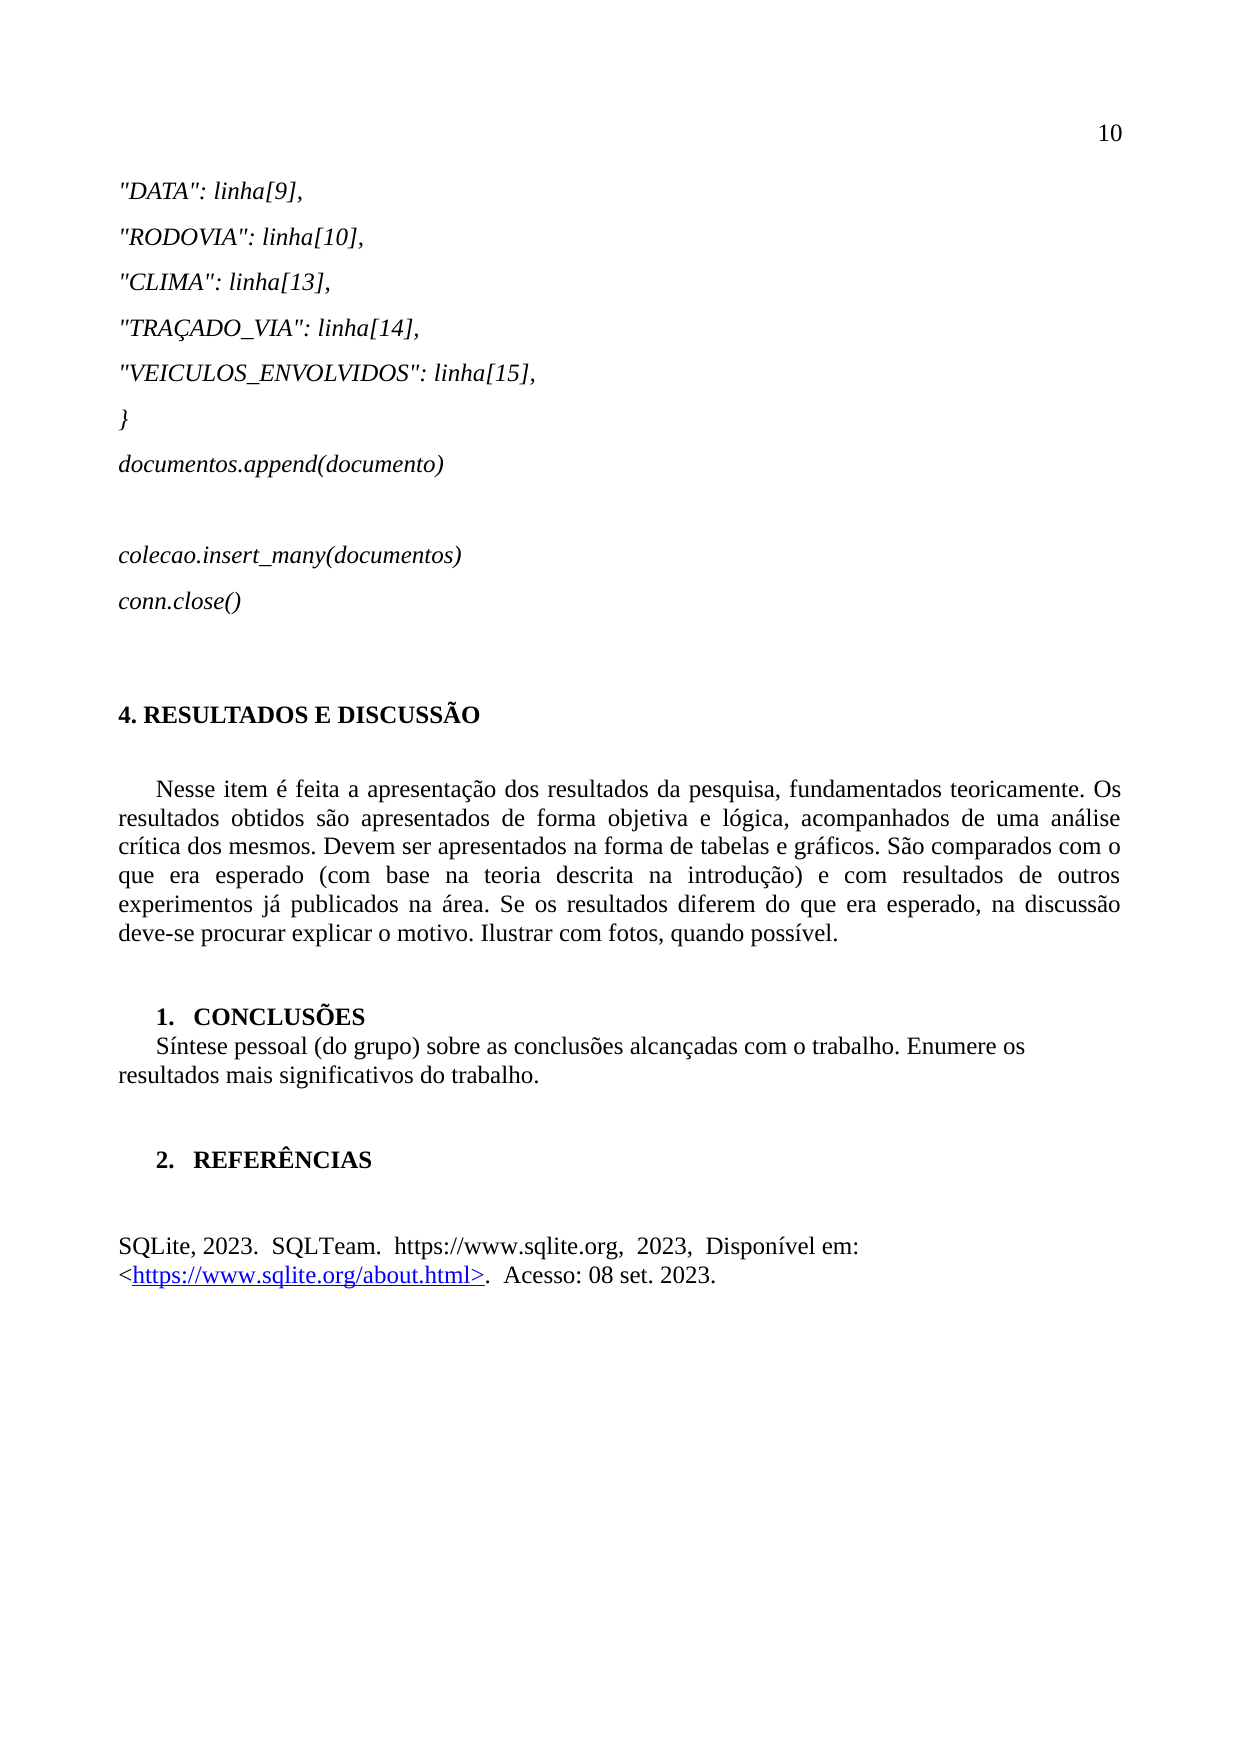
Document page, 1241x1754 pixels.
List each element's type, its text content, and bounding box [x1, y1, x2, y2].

text Síntese pessoal (do grupo) sobre as conclusões alcançadas com o trabalho. Enumere os resultados mais significativos do trabalho. [118, 1031, 1122, 1089]
list REFERÊNCIAS [156, 1145, 1122, 1173]
text "DATA": linha[9], [118, 176, 1122, 205]
text "CLIMA": linha[13], [118, 267, 1122, 296]
text } [118, 404, 1122, 433]
text Nesse item é feita a apresentação dos resultados da pesquisa, fundamentados teoricamente. Os resultados obtidos são apresentados de forma objetiva e lógica, acompanhados de uma análise crítica dos mesmos. Devem ser apresentados na forma de tabelas e gráficos. São comparados com o que era esperado (com base na teoria descrita na introdução) e com resultados de outros experimentos já publicados na área. Se os resultados diferem do que era esperado, na discussão deve-se procurar explicar o motivo. Ilustrar com fotos, quando possível. [118, 774, 1122, 946]
subtitle 4. RESULTADOS E DISCUSSÃO [118, 700, 1122, 729]
text SQLite, 2023. SQLTeam. https://www.sqlite.org, 2023, Disponível em: <https://www.sqlite.org/about.html>. Acesso: 08 set. 2023. [118, 1231, 1122, 1288]
text "RODOVIA": linha[10], [118, 222, 1122, 251]
text documentos.append(documento) [118, 449, 1122, 478]
text "VEICULOS_ENVOLVIDOS": linha[15], [118, 358, 1122, 387]
text "TRAÇADO_VIA": linha[14], [118, 313, 1122, 342]
list CONCLUSÕES [156, 1002, 1122, 1031]
text colecao.insert_many(documentos) [118, 541, 1122, 569]
text conn.close() [118, 586, 1122, 615]
